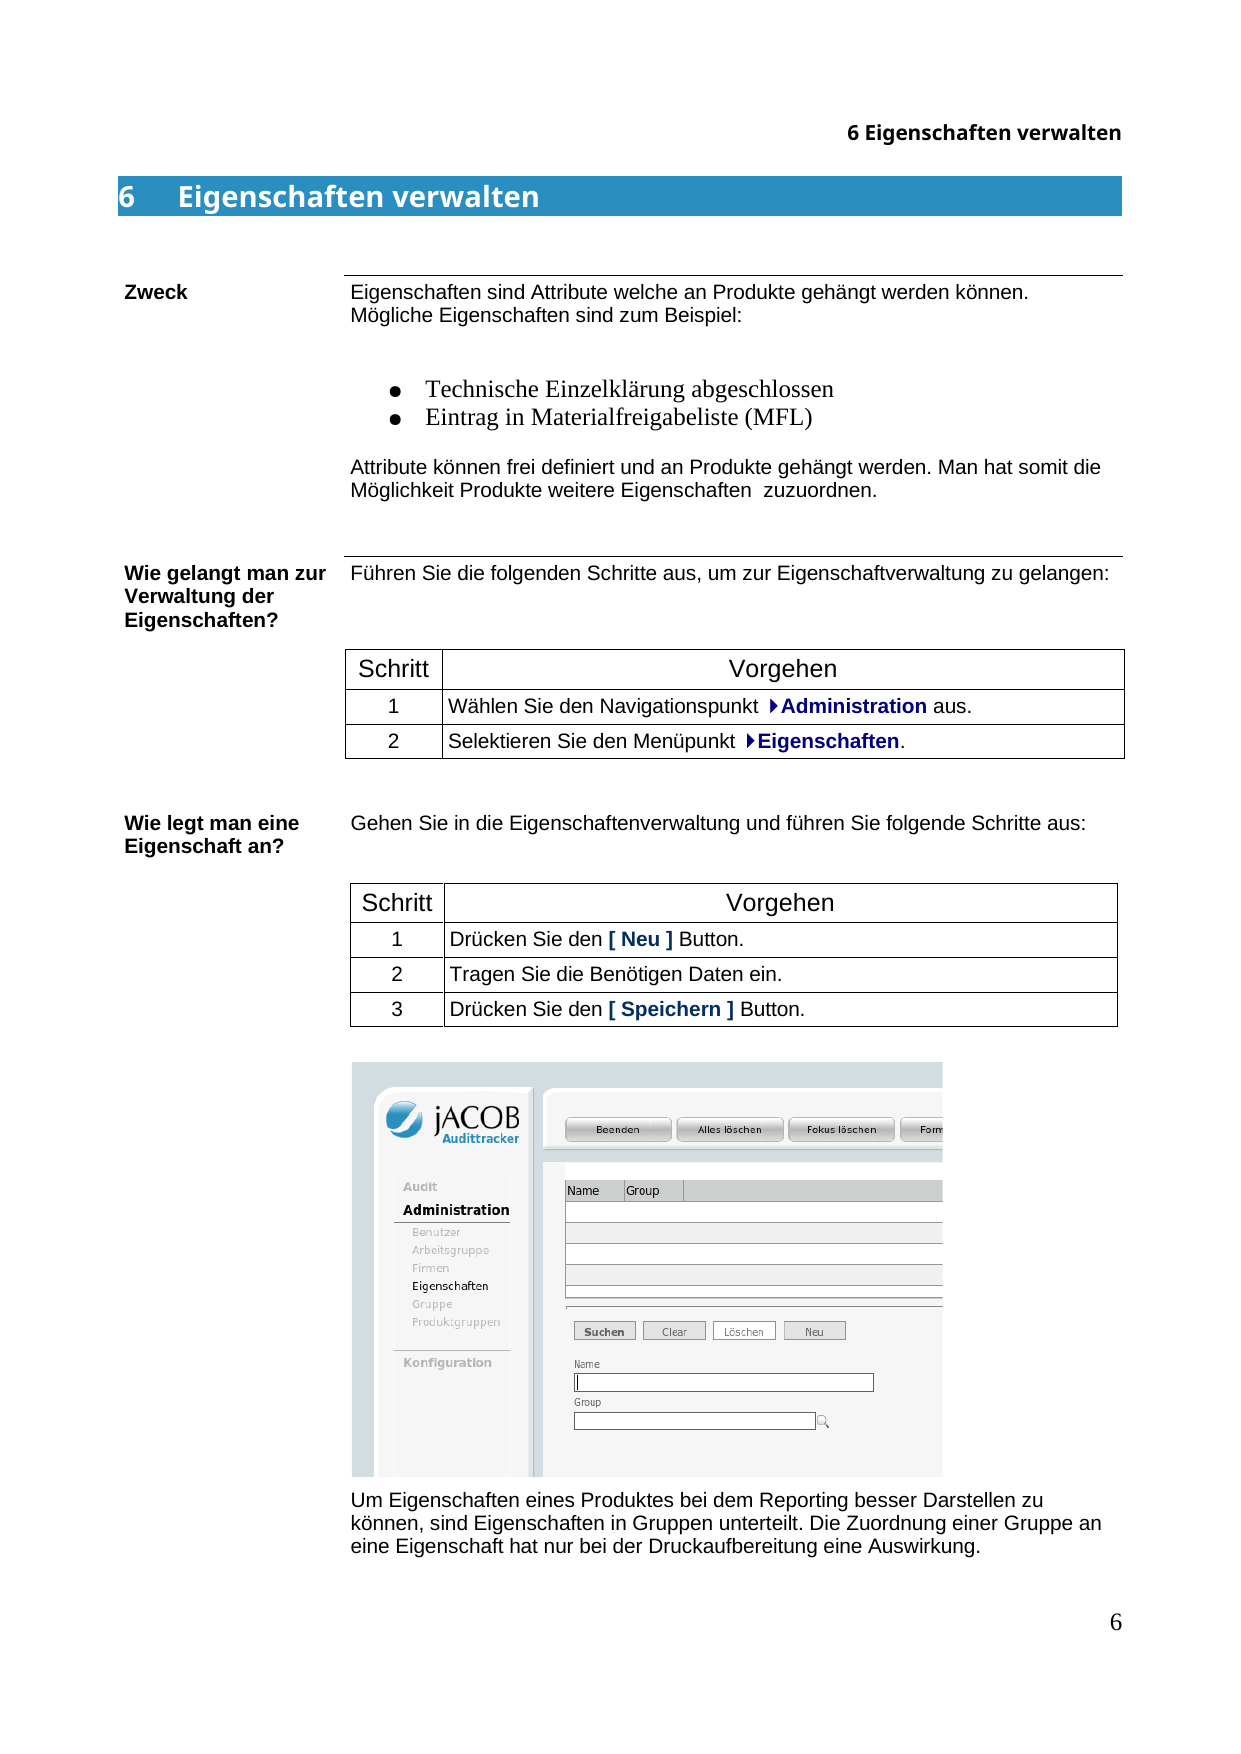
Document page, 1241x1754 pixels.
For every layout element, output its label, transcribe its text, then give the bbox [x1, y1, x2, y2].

table_cell 1 [351, 923, 443, 957]
table_cell Wählen Sie den Navigationspunkt Administration aus. [443, 690, 1124, 724]
table_cell Gehen Sie in die Eigenschaftenverwaltung und führen Sie folgende Schritte aus: Um Eigenschaften eines Produktes bei dem Reporting besser Darstellen zu können, sind Eigenschaften in Gruppen unterteilt. Die Zuordnung einer Gruppe an eine Eigenschaft hat nur bei der Druckaufbereitung eine Auswirkung. [344, 805, 1123, 1576]
table_header Schritt [346, 650, 442, 689]
table_header Vorgehen [445, 884, 1117, 922]
table_cell Selektieren Sie den Menüpunkt Eigenschaften. [443, 725, 1124, 758]
table_cell 2 [351, 958, 443, 992]
table_header [118, 759, 344, 805]
table_header Eigenschaften sind Attribute welche an Produkte gehängt werden können. Mögliche Eigenschaften sind zum Beispiel: Technische Einzelklärung abgeschlossen Eintrag in Materialfreigabeliste (MFL) Attribute können frei definiert und an Produkte gehängt werden. Man hat somit die Möglichkeit Produkte weitere Eigenschaften zuzuordnen. [344, 276, 1123, 556]
table_cell Drücken Sie den [ Neu ] Button. [445, 923, 1117, 957]
subtitle Eigenschaften verwalten [540, 177, 1122, 216]
table_cell 2 [346, 725, 442, 758]
table_header [344, 759, 1123, 805]
table_cell Tragen Sie die Benötigen Daten ein. [445, 958, 1117, 992]
table_cell Führen Sie die folgenden Schritte aus, um zur Eigenschaftverwaltung zu gelangen: [344, 557, 1123, 649]
table_cell Wie legt man eine Eigenschaft an? [118, 805, 344, 1576]
table_cell Wie gelangt man zur Verwaltung der Eigenschaften? [118, 556, 344, 649]
table_cell 3 [351, 993, 443, 1026]
picture [351, 1062, 943, 1477]
table_header Zweck [118, 275, 344, 556]
subtitle Eigenschaften verwalten [135, 177, 177, 216]
table_header Vorgehen [443, 650, 1124, 689]
table_header Schritt [351, 884, 443, 922]
table_cell 1 [346, 690, 442, 724]
table_cell Drücken Sie den [ Speichern ] Button. [445, 993, 1117, 1026]
